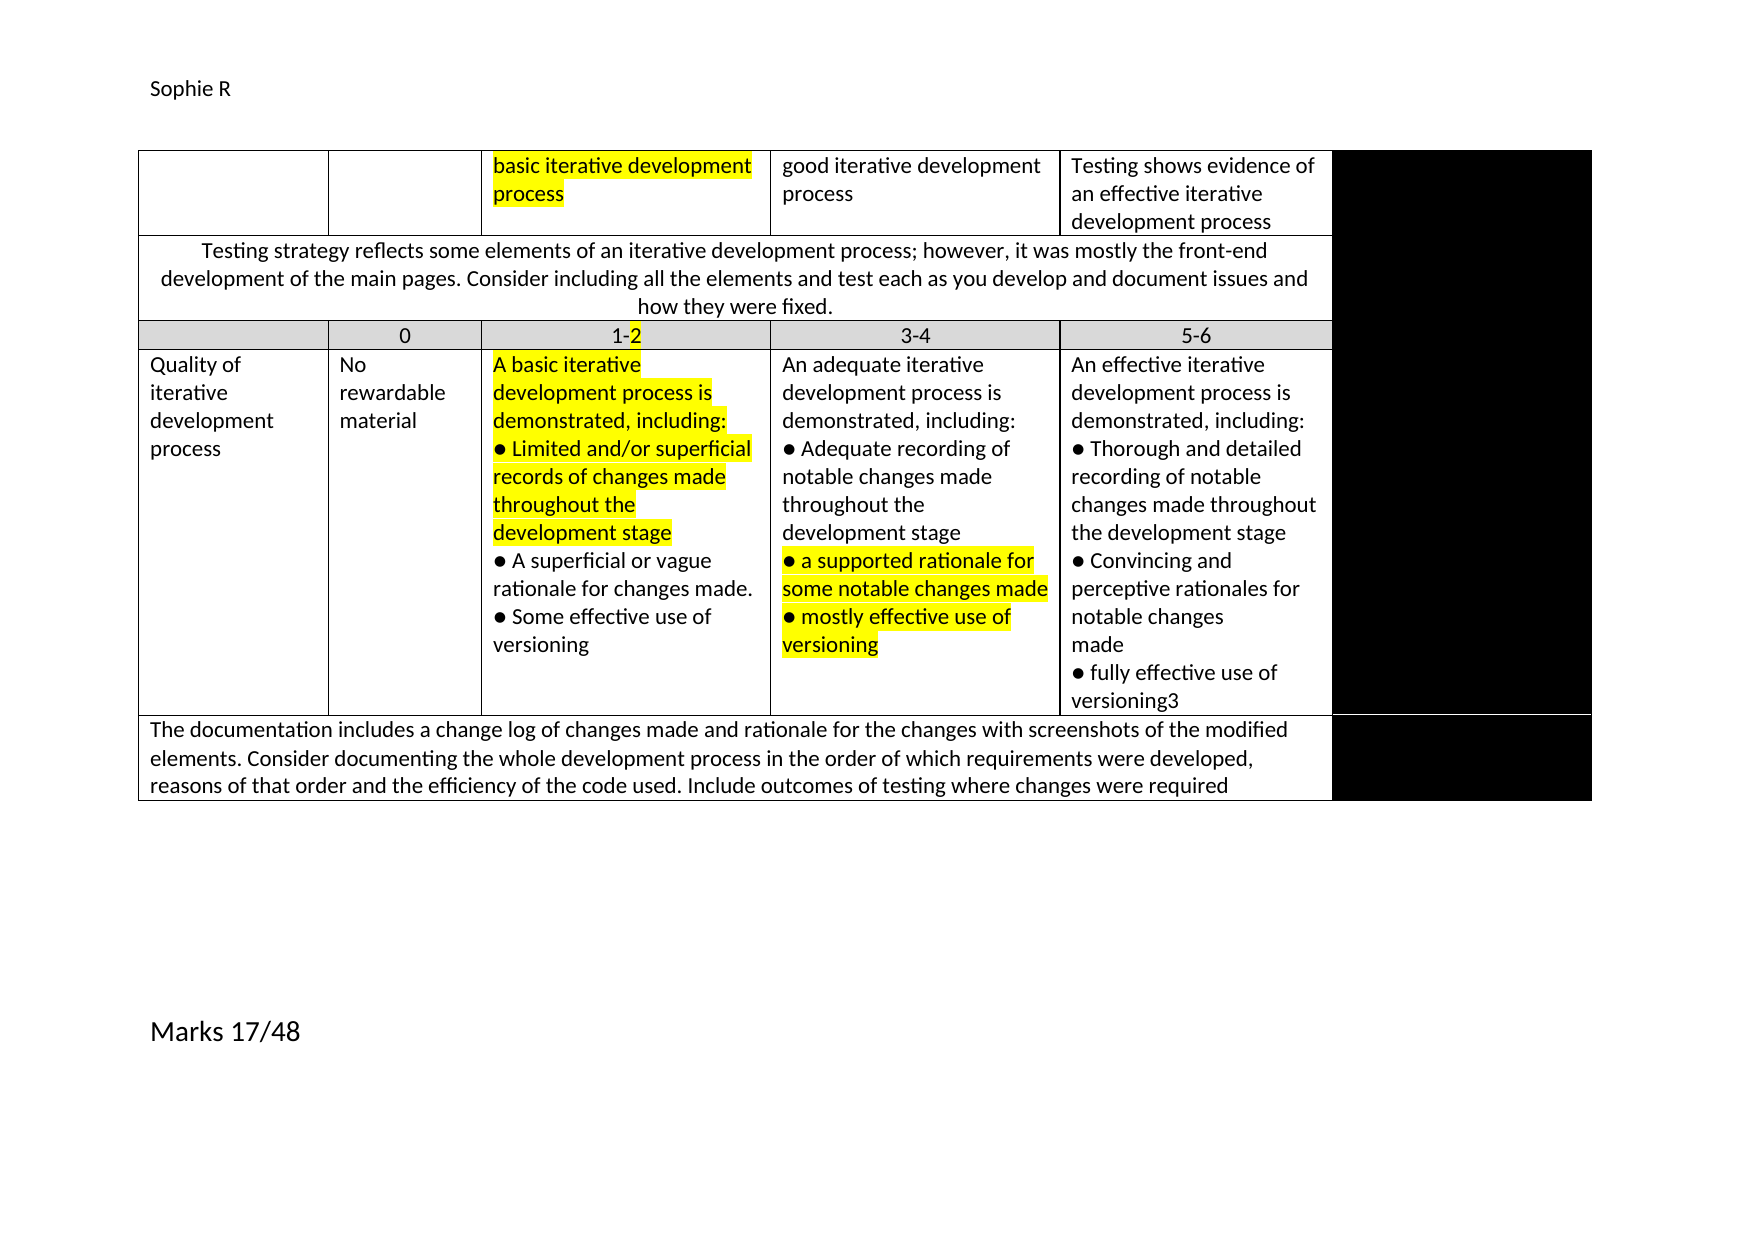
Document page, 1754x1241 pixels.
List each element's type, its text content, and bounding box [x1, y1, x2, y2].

table_cell [329, 151, 481, 235]
table_cell 1-2 [482, 321, 770, 349]
table_cell [1333, 716, 1591, 800]
table_cell Testing shows evidence of an effective iterative development process [1061, 151, 1332, 235]
text Marks 17/48 [150, 1013, 1604, 1048]
table_cell [1333, 350, 1591, 714]
table_cell 0 [329, 321, 481, 349]
table_cell 5-6 [1061, 321, 1332, 349]
table_cell An effective iterative development process is demonstrated, including: ● Thorough and detailed recording of notable changes made throughout the development stage ● Convincing and perceptive rationales for notable changes made ● fully effective use of versioning3 [1061, 350, 1332, 714]
table_cell No rewardable material [329, 350, 481, 714]
table_cell Testing strategy reflects some elements of an iterative development process; however, it was mostly the front-end development of the main pages. Consider including all the elements and test each as you develop and document issues and how they were fixed. [139, 236, 1332, 320]
table_cell [1333, 321, 1591, 349]
table_cell A basic iterative development process is demonstrated, including: ● Limited and/or superficial records of changes made throughout the development stage ● A superficial or vague rationale for changes made. ● Some effective use of versioning [482, 350, 770, 714]
table_cell 3-4 [771, 321, 1059, 349]
table_cell [139, 151, 328, 235]
table_cell basic iterative development process [482, 151, 770, 235]
table_cell The documentation includes a change log of changes made and rationale for the changes with screenshots of the modified elements. Consider documenting the whole development process in the order of which requirements were developed, reasons of that order and the efficiency of the code used. Include outcomes of testing where changes were required [139, 716, 1332, 800]
table_cell [139, 321, 328, 349]
table_cell good iterative development process [771, 151, 1059, 235]
table_cell [1333, 236, 1591, 320]
table_cell [1333, 151, 1591, 235]
table_cell Quality of iterative development process [139, 350, 328, 714]
table_cell An adequate iterative development process is demonstrated, including: ● Adequate recording of notable changes made throughout the development stage ● a supported rationale for some notable changes made ● mostly effective use of versioning [771, 350, 1059, 714]
